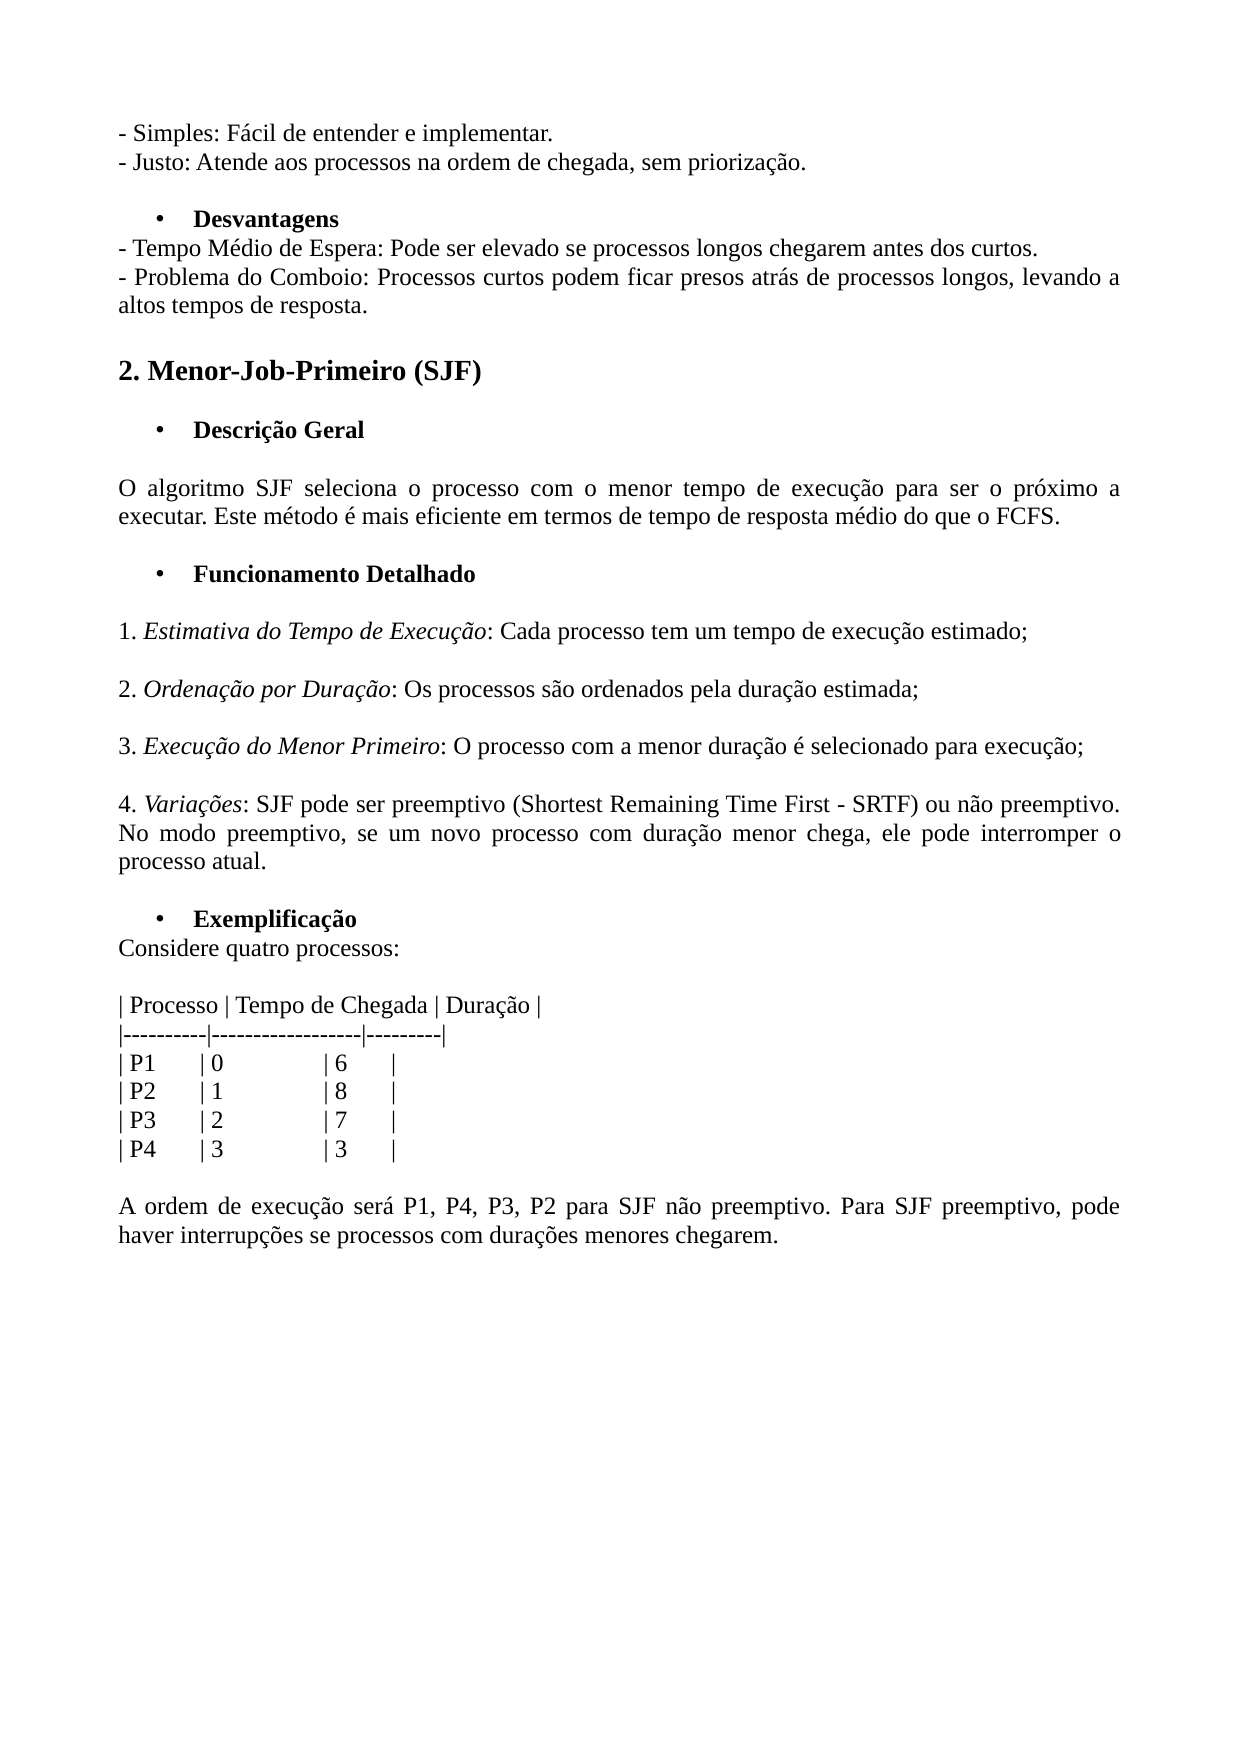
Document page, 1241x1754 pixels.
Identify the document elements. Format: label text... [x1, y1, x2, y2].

text Considere quatro processos: [118, 933, 1122, 961]
text | Processo | Tempo de Chegada | Duração | [118, 990, 1122, 1019]
list Exemplificação [156, 904, 1122, 933]
text 2. Menor-Job-Primeiro (SJF) [118, 353, 1122, 386]
text | P4 | 3 | 3 | [118, 1134, 1122, 1163]
text - Simples: Fácil de entender e implementar. [118, 118, 1122, 147]
text O algoritmo SJF seleciona o processo com o menor tempo de execução para ser o próximo a executar. Este método é mais eficiente em termos de tempo de resposta médio do que o FCFS. [118, 473, 1122, 530]
list Descrição Geral [156, 415, 1122, 444]
text 1. Estimativa do Tempo de Execução: Cada processo tem um tempo de execução estimado; [118, 616, 1122, 645]
text 2. Ordenação por Duração: Os processos são ordenados pela duração estimada; [118, 674, 1122, 703]
text | P1 | 0 | 6 | [118, 1048, 1122, 1076]
text - Tempo Médio de Espera: Pode ser elevado se processos longos chegarem antes dos curtos. [118, 233, 1122, 262]
text | P2 | 1 | 8 | [118, 1076, 1122, 1105]
text | P3 | 2 | 7 | [118, 1105, 1122, 1134]
list Funcionamento Detalhado [156, 559, 1122, 588]
text 3. Execução do Menor Primeiro: O processo com a menor duração é selecionado para execução; [118, 731, 1122, 760]
text A ordem de execução será P1, P4, P3, P2 para SJF não preemptivo. Para SJF preemptivo, pode haver interrupções se processos com durações menores chegarem. [118, 1191, 1122, 1249]
list Desvantagens [156, 204, 1122, 233]
text - Justo: Atende aos processos na ordem de chegada, sem priorização. [118, 147, 1122, 176]
text |----------|------------------|---------| [118, 1019, 1122, 1048]
text - Problema do Comboio: Processos curtos podem ficar presos atrás de processos longos, levando a altos tempos de resposta. [118, 262, 1122, 319]
text 4. Variações: SJF pode ser preemptivo (Shortest Remaining Time First - SRTF) ou não preemptivo. No modo preemptivo, se um novo processo com duração menor chega, ele pode interromper o processo atual. [118, 789, 1122, 875]
